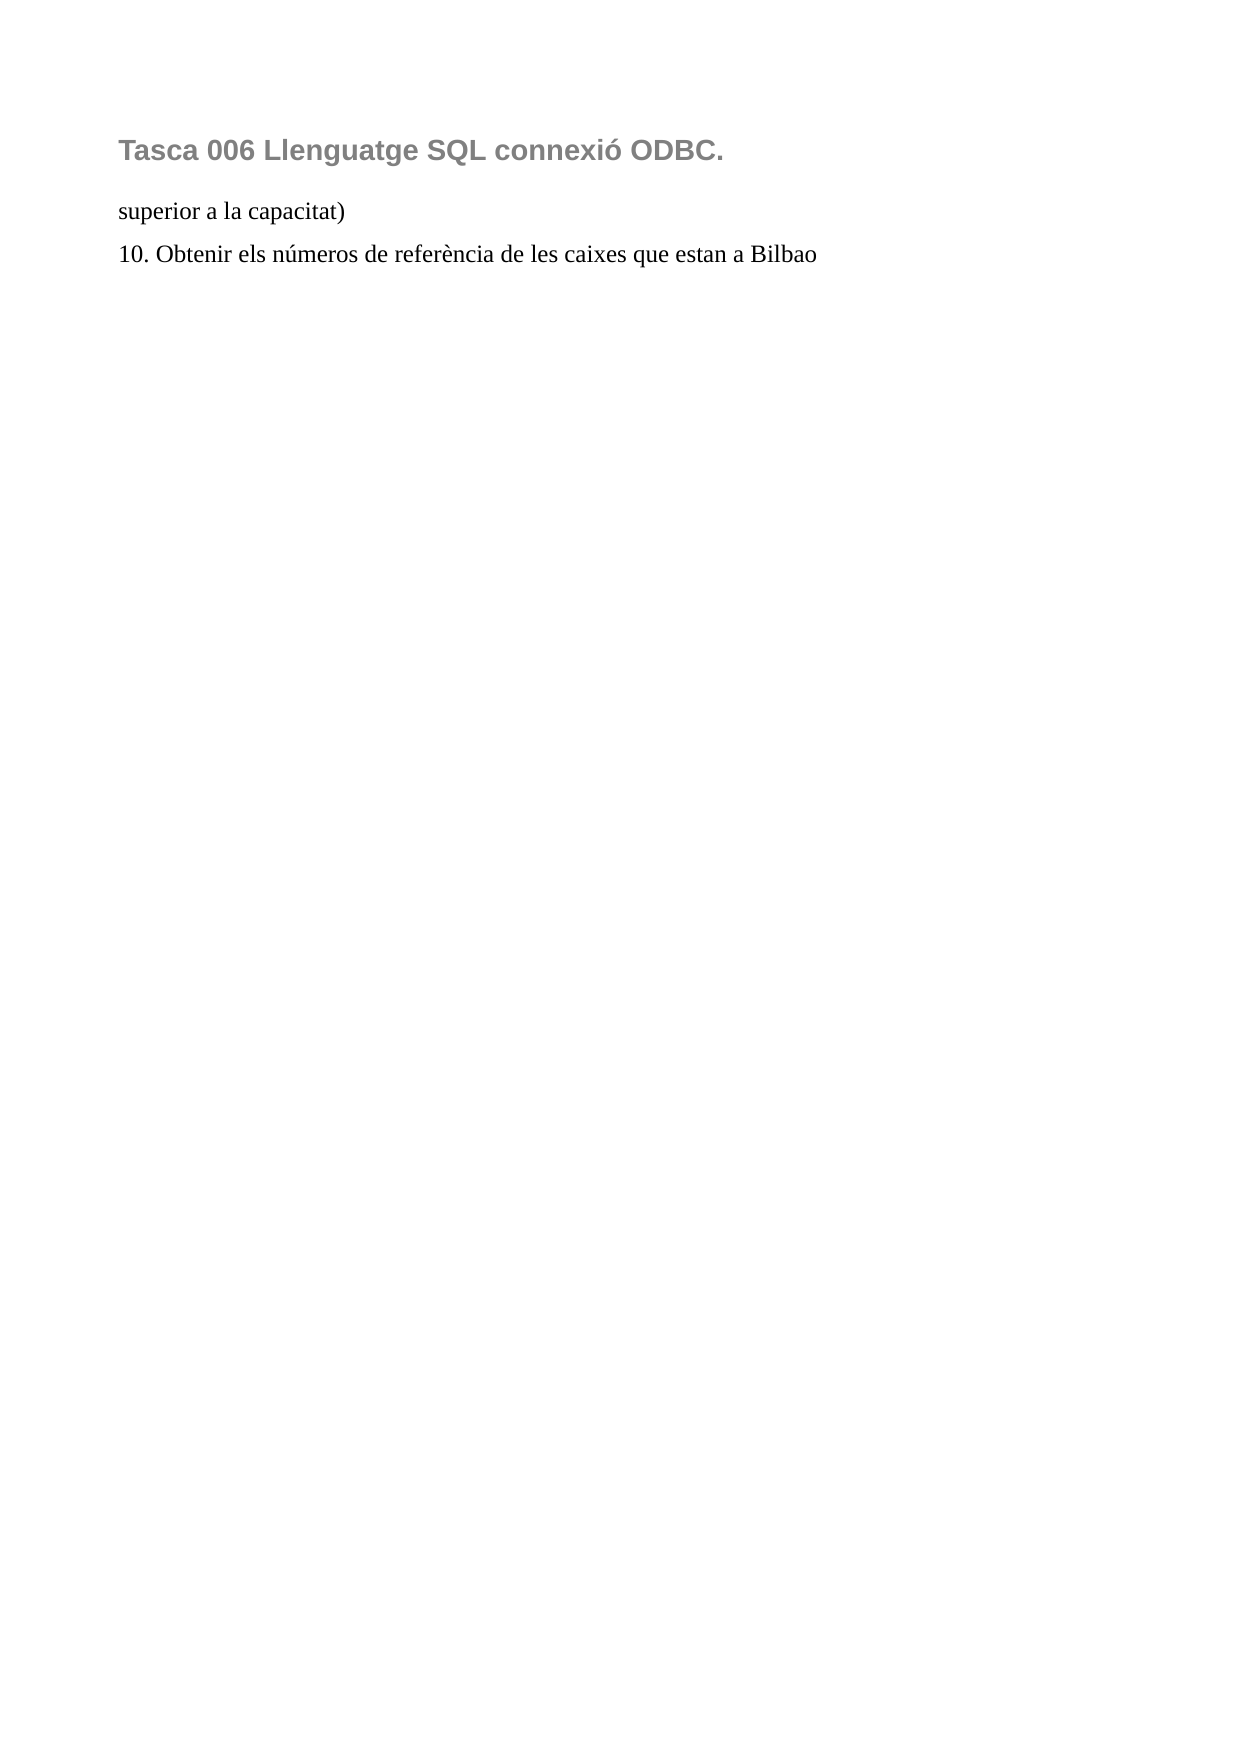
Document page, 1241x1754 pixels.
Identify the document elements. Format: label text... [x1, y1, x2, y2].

text superior a la capacitat) [118, 196, 1122, 224]
text 10. Obtenir els números de referència de les caixes que estan a Bilbao [118, 239, 1122, 354]
